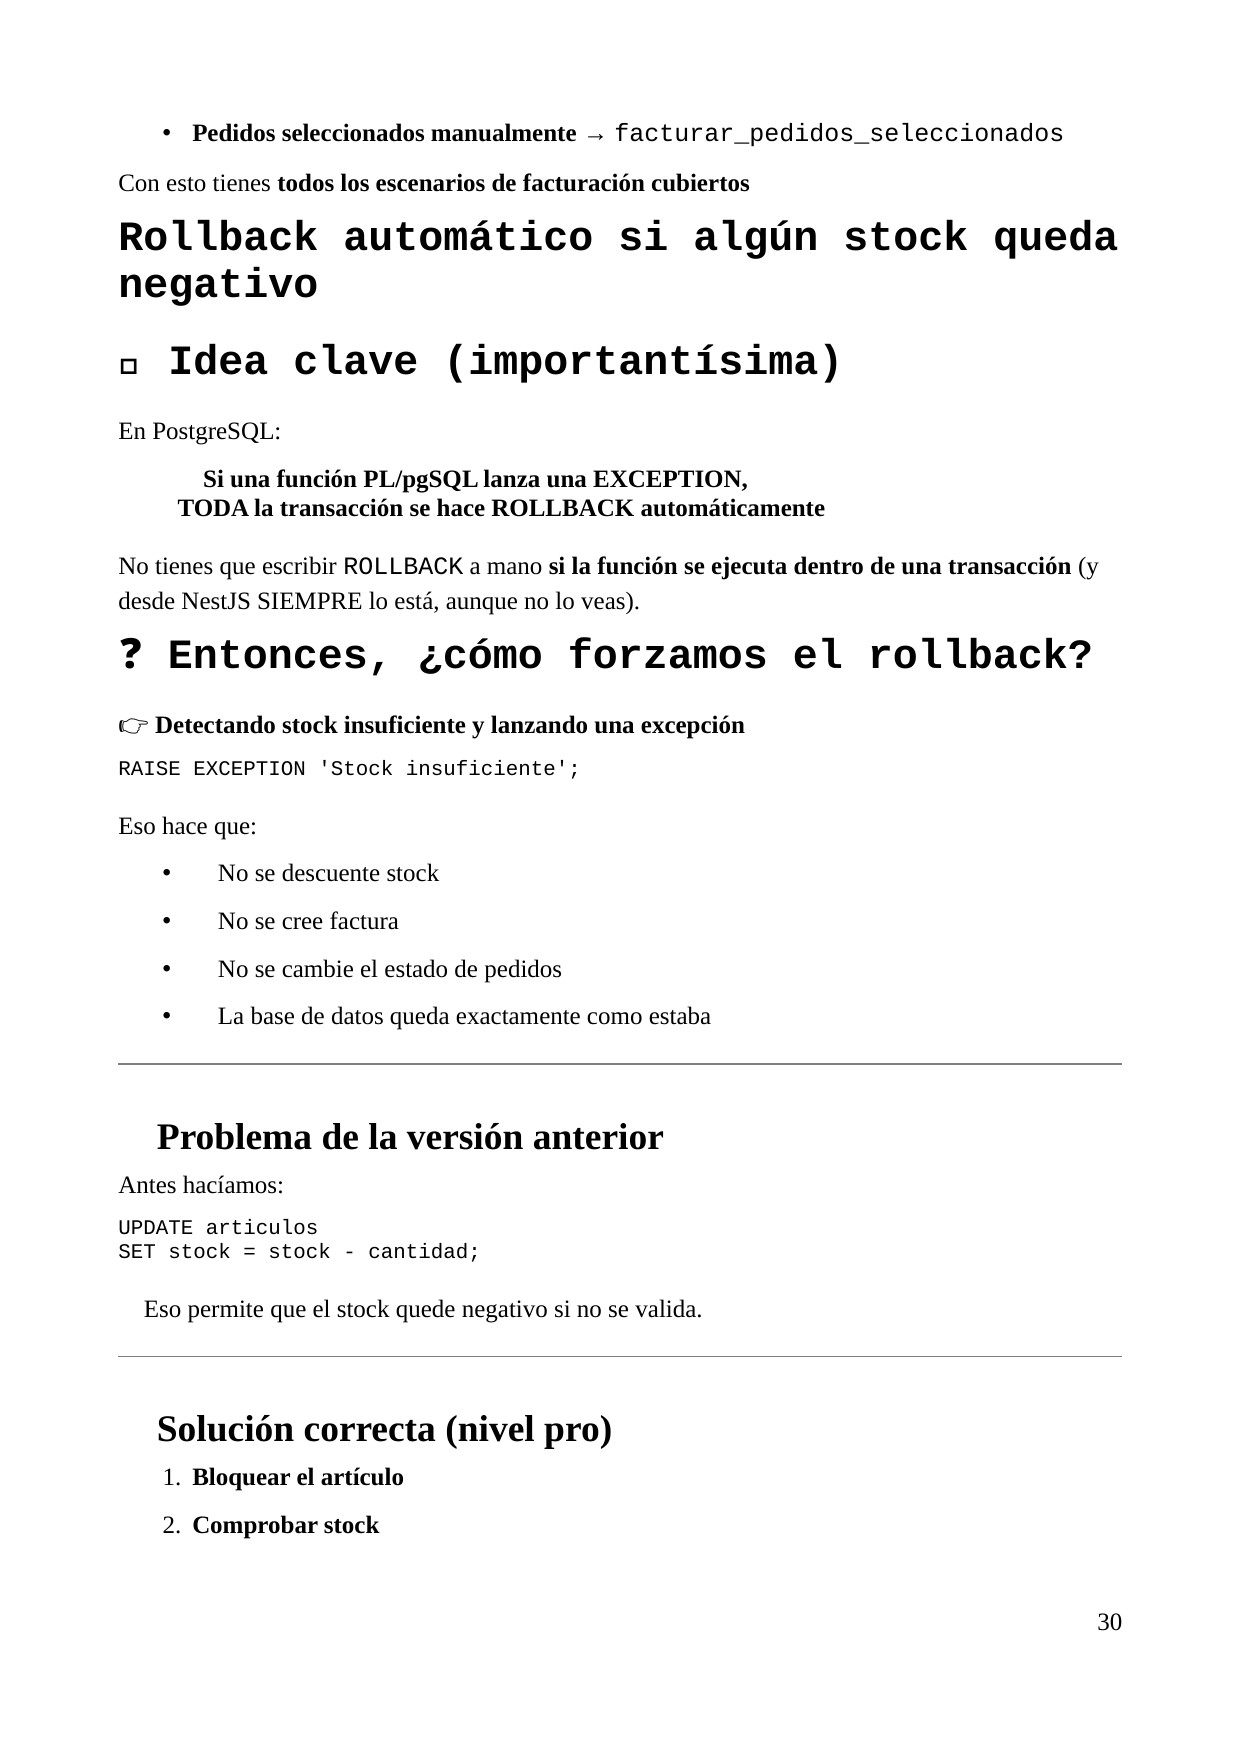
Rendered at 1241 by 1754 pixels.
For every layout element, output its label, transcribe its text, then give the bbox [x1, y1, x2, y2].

text Antes hacíamos: [118, 1170, 1122, 1198]
list ✅ La base de datos queda exactamente como estaba [162, 1001, 1122, 1030]
text UPDATE articulos [118, 1217, 1122, 1241]
text RAISE EXCEPTION 'Stock insuficiente'; [118, 758, 1122, 781]
text ❌ Eso permite que el stock quede negativo si no se valida. [118, 1294, 1122, 1323]
list ❌ No se cambie el estado de pedidos [162, 954, 1122, 982]
text Eso hace que: [118, 811, 1122, 840]
text SET stock = stock - cantidad; [118, 1241, 1122, 1264]
text 👉 Detectando stock insuficiente y lanzando una excepción [118, 710, 1122, 739]
list Comprobar stock [162, 1510, 1122, 1539]
subtitle 🚨 Problema de la versión anterior [118, 1114, 1122, 1157]
subtitle 🧠 Idea clave (importantísima) [118, 339, 1122, 387]
text Rollback automático si algún stock queda negativo [118, 216, 1122, 310]
list Pedidos seleccionados manualmente → facturar_pedidos_seleccionados [162, 118, 1122, 149]
subtitle ✅ Solución correcta (nivel pro) [118, 1407, 1122, 1450]
list ❌ No se descuente stock [162, 858, 1122, 887]
text No tienes que escribir ROLLBACK a mano si la función se ejecuta dentro de una transacción (y desde NestJS SIEMPRE lo está, aunque no lo veas). [118, 551, 1122, 615]
list ❌ No se cree factura [162, 906, 1122, 935]
text En PostgreSQL: [118, 416, 1122, 445]
text 🔥 Si una función PL/pgSQL lanza una EXCEPTION, TODA la transacción se hace ROLLBACK automáticamente [177, 464, 1063, 521]
subtitle ❓ Entonces, ¿cómo forzamos el rollback? [118, 633, 1122, 681]
text Con esto tienes todos los escenarios de facturación cubiertos 💪 [118, 168, 1122, 197]
list Bloquear el artículo [162, 1462, 1122, 1491]
